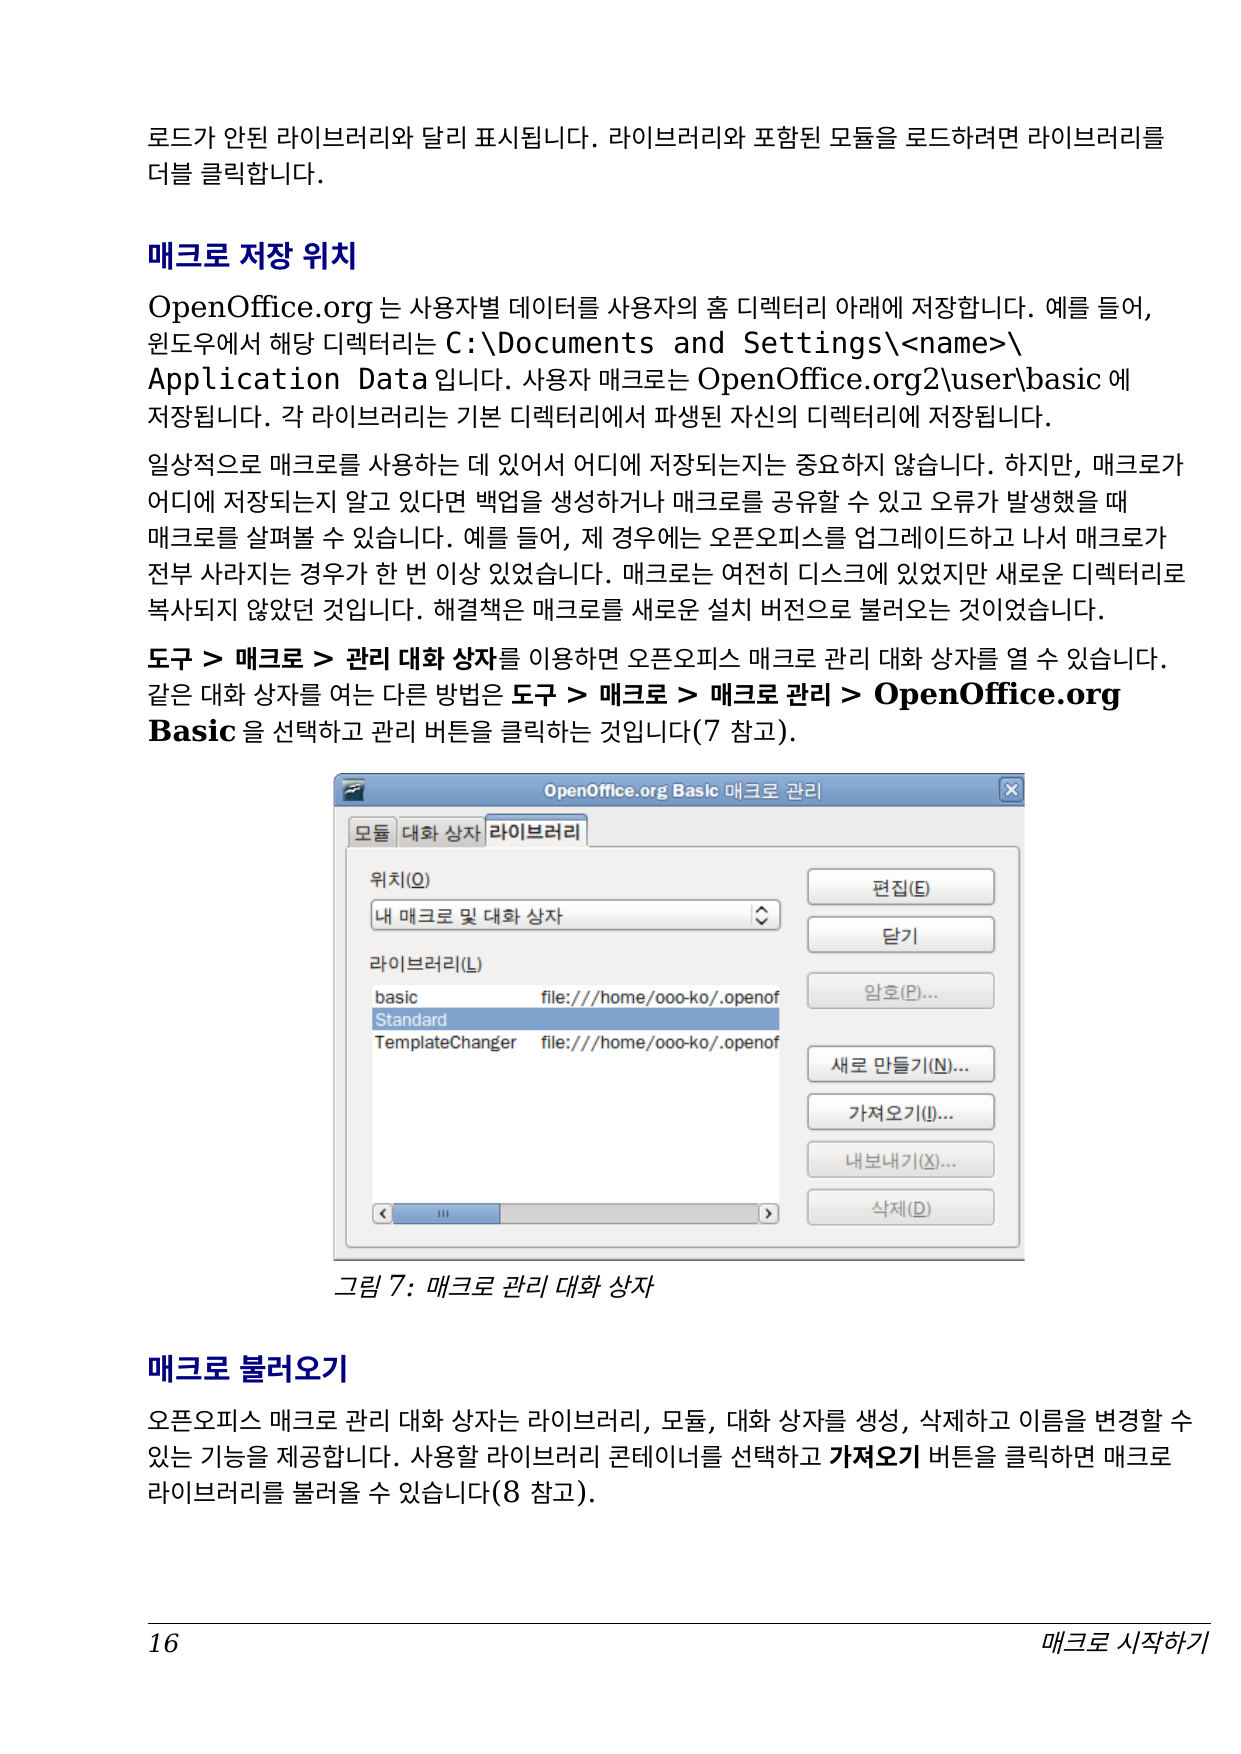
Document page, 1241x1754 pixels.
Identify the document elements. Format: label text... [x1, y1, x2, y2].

text 그림 7: 매크로 관리 대화 상자 [334, 1267, 1025, 1304]
subtitle 매크로 불러오기 [148, 1345, 1211, 1389]
text 일상적으로 매크로를 사용하는 데 있어서 어디에 저장되는지는 중요하지 않습니다. 하지만, 매크로가 어디에 저장되는지 알고 있다면 백업을 생성하거나 매크로를 공유할 수 있고 오류가 발생했을 때 매크로를 살펴볼 수 있습니다. 예를 들어, 제 경우에는 오픈오피스를 업그레이드하고 나서 매크로가 전부 사라지는 경우가 한 번 이상 있었습니다. 매크로는 여전히 디스크에 있었지만 새로운 디렉터리로 복사되지 않았던 것입니다. 해결책은 매크로를 새로운 설치 버전으로 불러오는 것이었습니다. [148, 446, 1211, 627]
subtitle 매크로 저장 위치 [148, 232, 1211, 276]
text OpenOffice.org는 사용자별 데이터를 사용자의 홈 디렉터리 아래에 저장합니다. 예를 들어, 윈도우에서 해당 디렉터리는 C:\Documents and Settings\<name>\Application Data입니다. 사용자 매크로는 OpenOffice.org2\user\basic에 저장됩니다. 각 라이브러리는 기본 디렉터리에서 파생된 자신의 디렉터리에 저장됩니다. [148, 288, 1211, 433]
text 로드가 안된 라이브러리와 달리 표시됩니다. 라이브러리와 포함된 모듈을 로드하려면 라이브러리를 더블 클릭합니다. [148, 118, 1211, 191]
text 도구 > 매크로 > 관리 대화 상자를 이용하면 오픈오피스 매크로 관리 대화 상자를 열 수 있습니다. 같은 대화 상자를 여는 다른 방법은 도구 > 매크로 > 매크로 관리 > OpenOffice.org Basic을 선택하고 관리 버튼을 클릭하는 것입니다(그림 7 참고). [148, 639, 1211, 748]
text 오픈오피스 매크로 관리 대화 상자는 라이브러리, 모듈, 대화 상자를 생성, 삭제하고 이름을 변경할 수 있는 기능을 제공합니다. 사용할 라이브러리 콘테이너를 선택하고 가져오기 버튼을 클릭하면 매크로 라이브러리를 불러올 수 있습니다(그림 8 참고). [148, 1401, 1211, 1510]
picture [333, 773, 1025, 1261]
